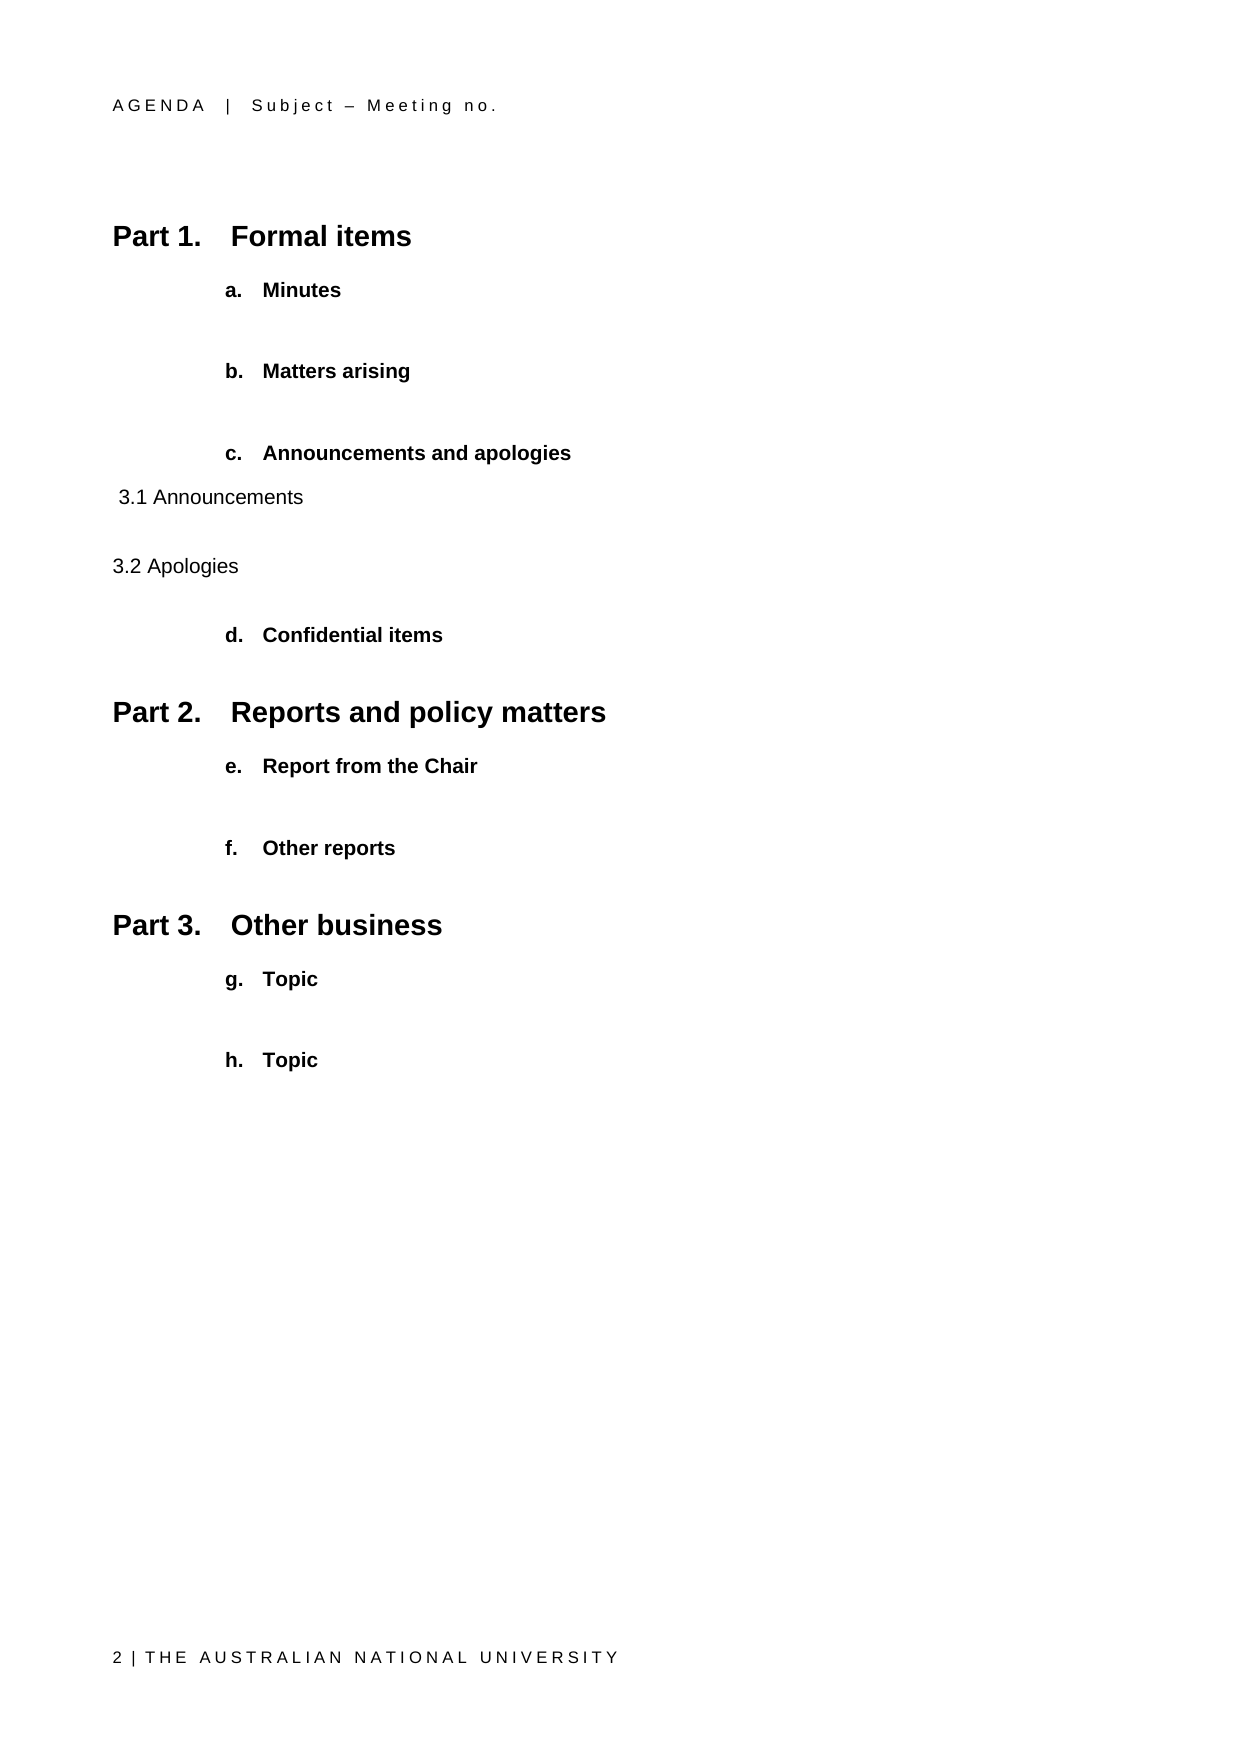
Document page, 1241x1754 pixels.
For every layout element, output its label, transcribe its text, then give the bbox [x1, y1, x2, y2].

subtitle Topic [225, 967, 1106, 991]
subtitle 3.2 Apologies [112, 554, 1106, 578]
subtitle Topic [225, 1048, 1106, 1072]
subtitle Confidential items [225, 623, 1106, 647]
subtitle Report from the Chair [225, 754, 1106, 778]
subtitle 3.1 Announcements [112, 485, 1106, 509]
subtitle Other business [112, 908, 1106, 942]
subtitle Other reports [225, 835, 1106, 859]
subtitle Formal items [112, 219, 1106, 253]
subtitle Announcements and apologies [225, 440, 1106, 464]
subtitle Minutes [225, 278, 1106, 302]
subtitle Matters arising [225, 359, 1106, 383]
subtitle Reports and policy matters [112, 696, 1106, 729]
